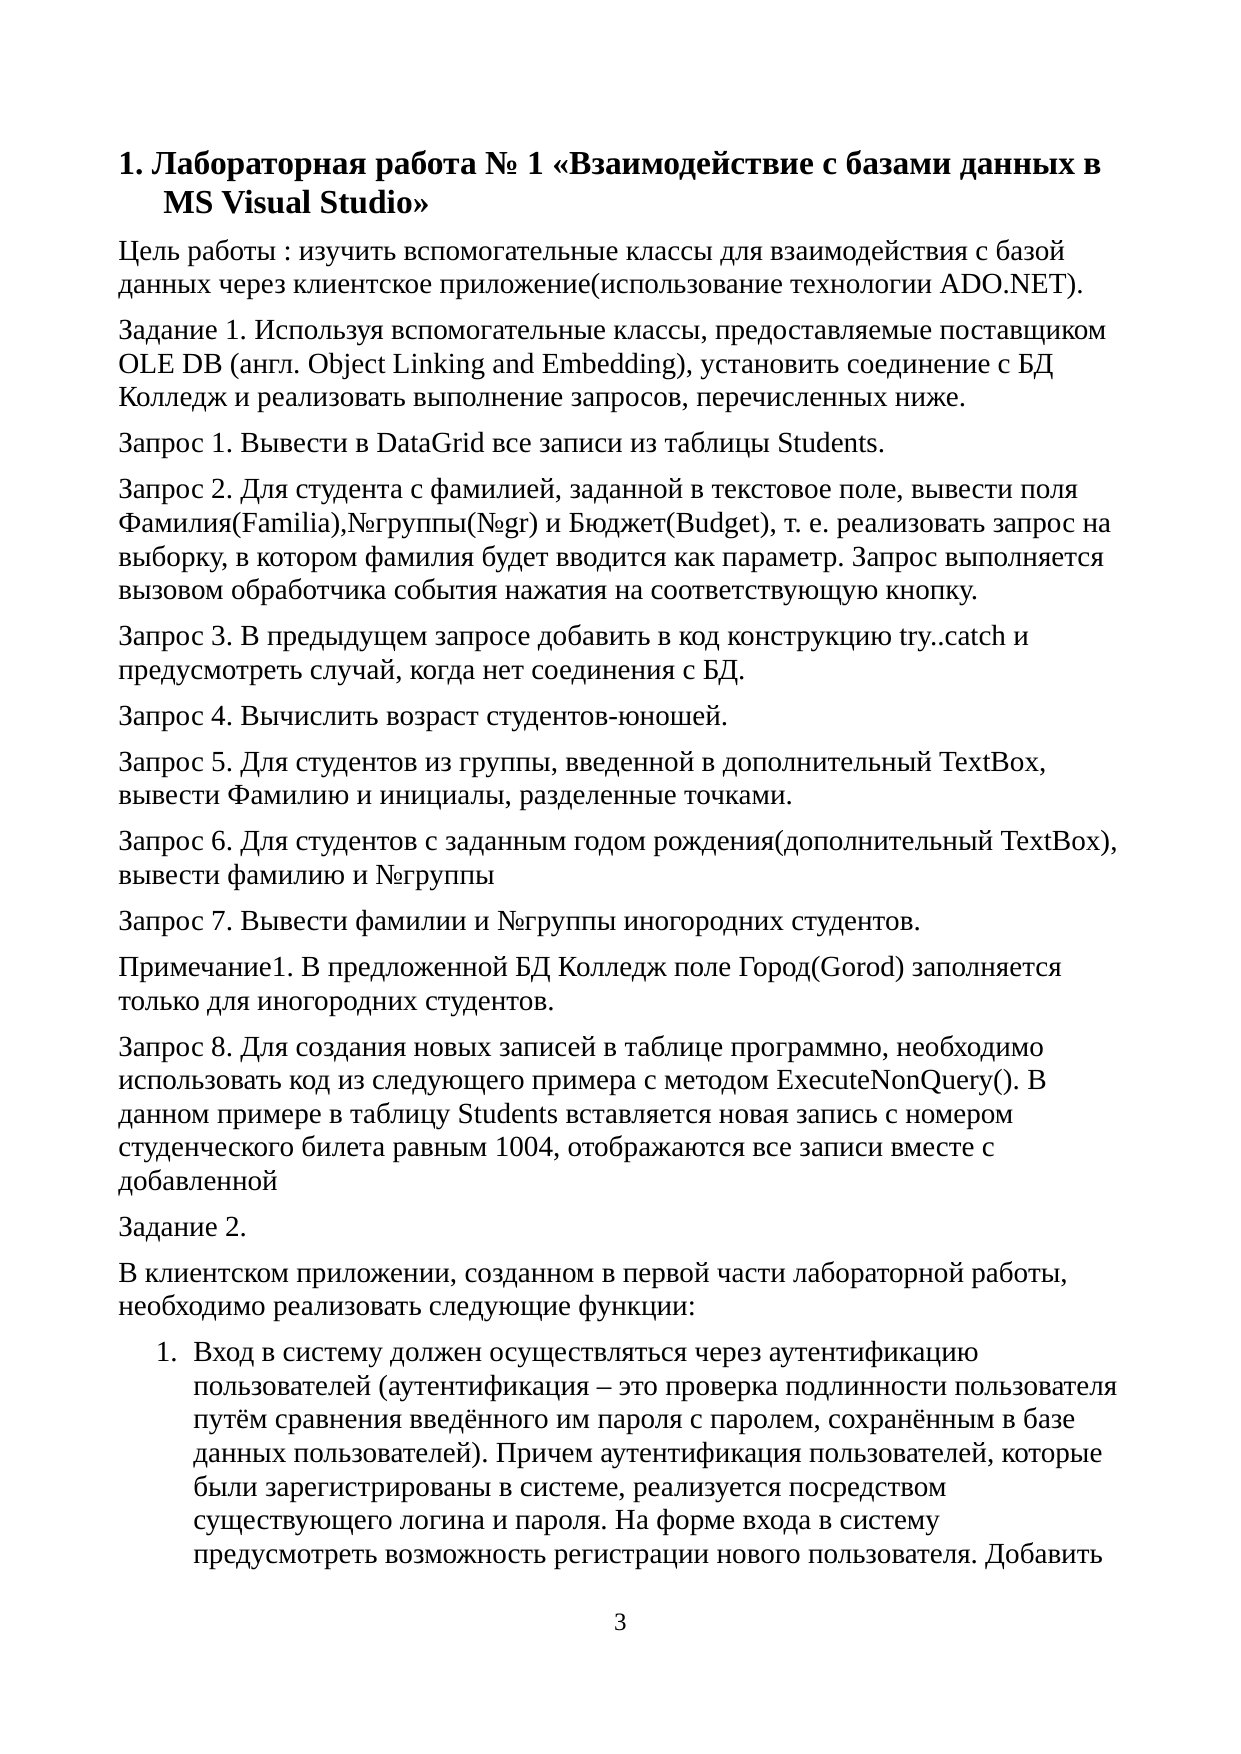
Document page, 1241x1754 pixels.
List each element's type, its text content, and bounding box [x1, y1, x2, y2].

list Вход в систему должен осуществляться через аутентификацию пользователей (аутентификация – это проверка подлинности пользователя путём сравнения введённого им пароля с паролем, сохранённым в базе данных пользователей). Причем аутентификация пользователей, которые были зарегистрированы в системе, реализуется посредством существующего логина и пароля. На форме входа в систему предусмотреть возможность регистрации нового пользователя. Добавить [156, 1334, 1122, 1569]
text Примечание1. В предложенной БД Колледж поле Город(Gorod) заполняется только для иногородних студентов. [118, 949, 1122, 1016]
text Запрос 5. Для студентов из группы, введенной в дополнительный TextBox, вывести Фамилию и инициалы, разделенные точками. [118, 744, 1122, 811]
subtitle Лабораторная работа № 1 «Взаимодействие с базами данных в MS Visual Studio» [118, 143, 1122, 220]
text Запрос 6. Для студентов с заданным годом рождения(дополнительный TextBox), вывести фамилию и №группы [118, 823, 1122, 891]
text Задание 1. Используя вспомогательные классы, предоставляемые поставщиком OLE DB (англ. Object Linking and Embedding), установить соединение с БД Колледж и реализовать выполнение запросов, перечисленных ниже. [118, 312, 1122, 413]
text Запрос 1. Вывести в DataGrid все записи из таблицы Students. [118, 426, 1122, 459]
text Запрос 7. Вывести фамилии и №группы иногородних студентов. [118, 903, 1122, 937]
text Цель работы : изучить вспомогательные классы для взаимодействия с базой данных через клиентское приложение(использование технологии ADO.NET). [118, 233, 1122, 300]
text Задание 2. [118, 1209, 1122, 1242]
text Запрос 2. Для студента с фамилией, заданной в текстовое поле, вывести поля Фамилия(Familia),№группы(№gr) и Бюджет(Budget), т. е. реализовать запрос на выборку, в котором фамилия будет вводится как параметр. Запрос выполняется вызовом обработчика события нажатия на соответствующую кнопку. [118, 472, 1122, 606]
text Запрос 3. В предыдущем запросе добавить в код конструкцию try..catch и предусмотреть случай, когда нет соединения с БД. [118, 618, 1122, 685]
text Запрос 8. Для создания новых записей в таблице программно, необходимо использовать код из следующего примера c методом ExecuteNonQuery(). В данном примере в таблицу Students вставляется новая запись с номером студенческого билета равным 1004, отображаются все записи вместе с добавленной [118, 1029, 1122, 1196]
text Запрос 4. Вычислить возраст студентов-юношей. [118, 698, 1122, 731]
text В клиентском приложении, созданном в первой части лабораторной работы, необходимо реализовать следующие функции: [118, 1255, 1122, 1322]
